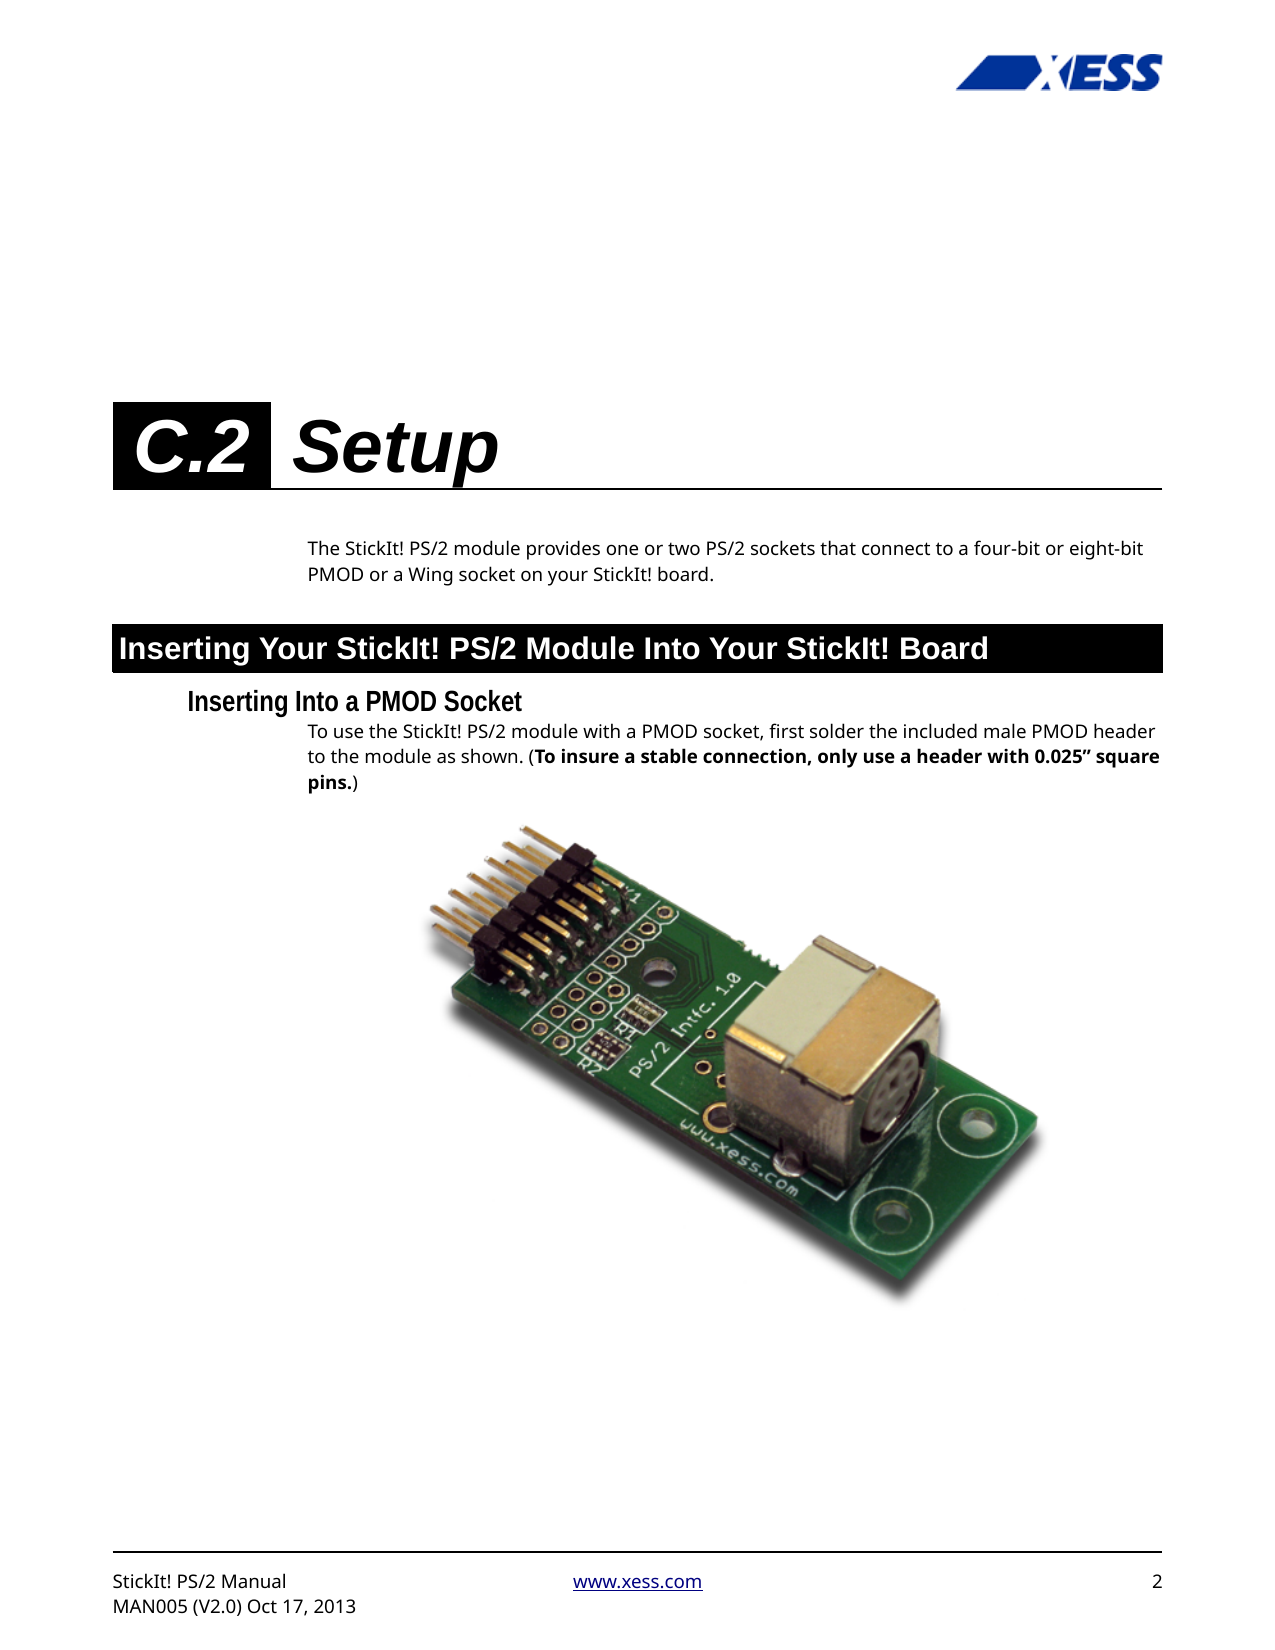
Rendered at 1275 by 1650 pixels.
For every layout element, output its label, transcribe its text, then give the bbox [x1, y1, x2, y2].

picture [955, 54, 1163, 91]
subtitle Setup [271, 402, 1162, 488]
text To use the StickIt! PS/2 module with a PMOD socket, first solder the included male PMOD header to the module as shown. (To insure a stable connection, only use a header with 0.025” square pins.) [307, 718, 1162, 794]
picture [415, 807, 1055, 1313]
subtitle Inserting Your StickIt! PS/2 Module Into Your StickIt! Board [114, 625, 1162, 672]
subtitle Inserting Into a PMOD Socket [187, 684, 1162, 718]
text The StickIt! PS/2 module provides one or two PS/2 sockets that connect to a four-bit or eight-bit PMOD or a Wing socket on your StickIt! board. [307, 535, 1162, 586]
